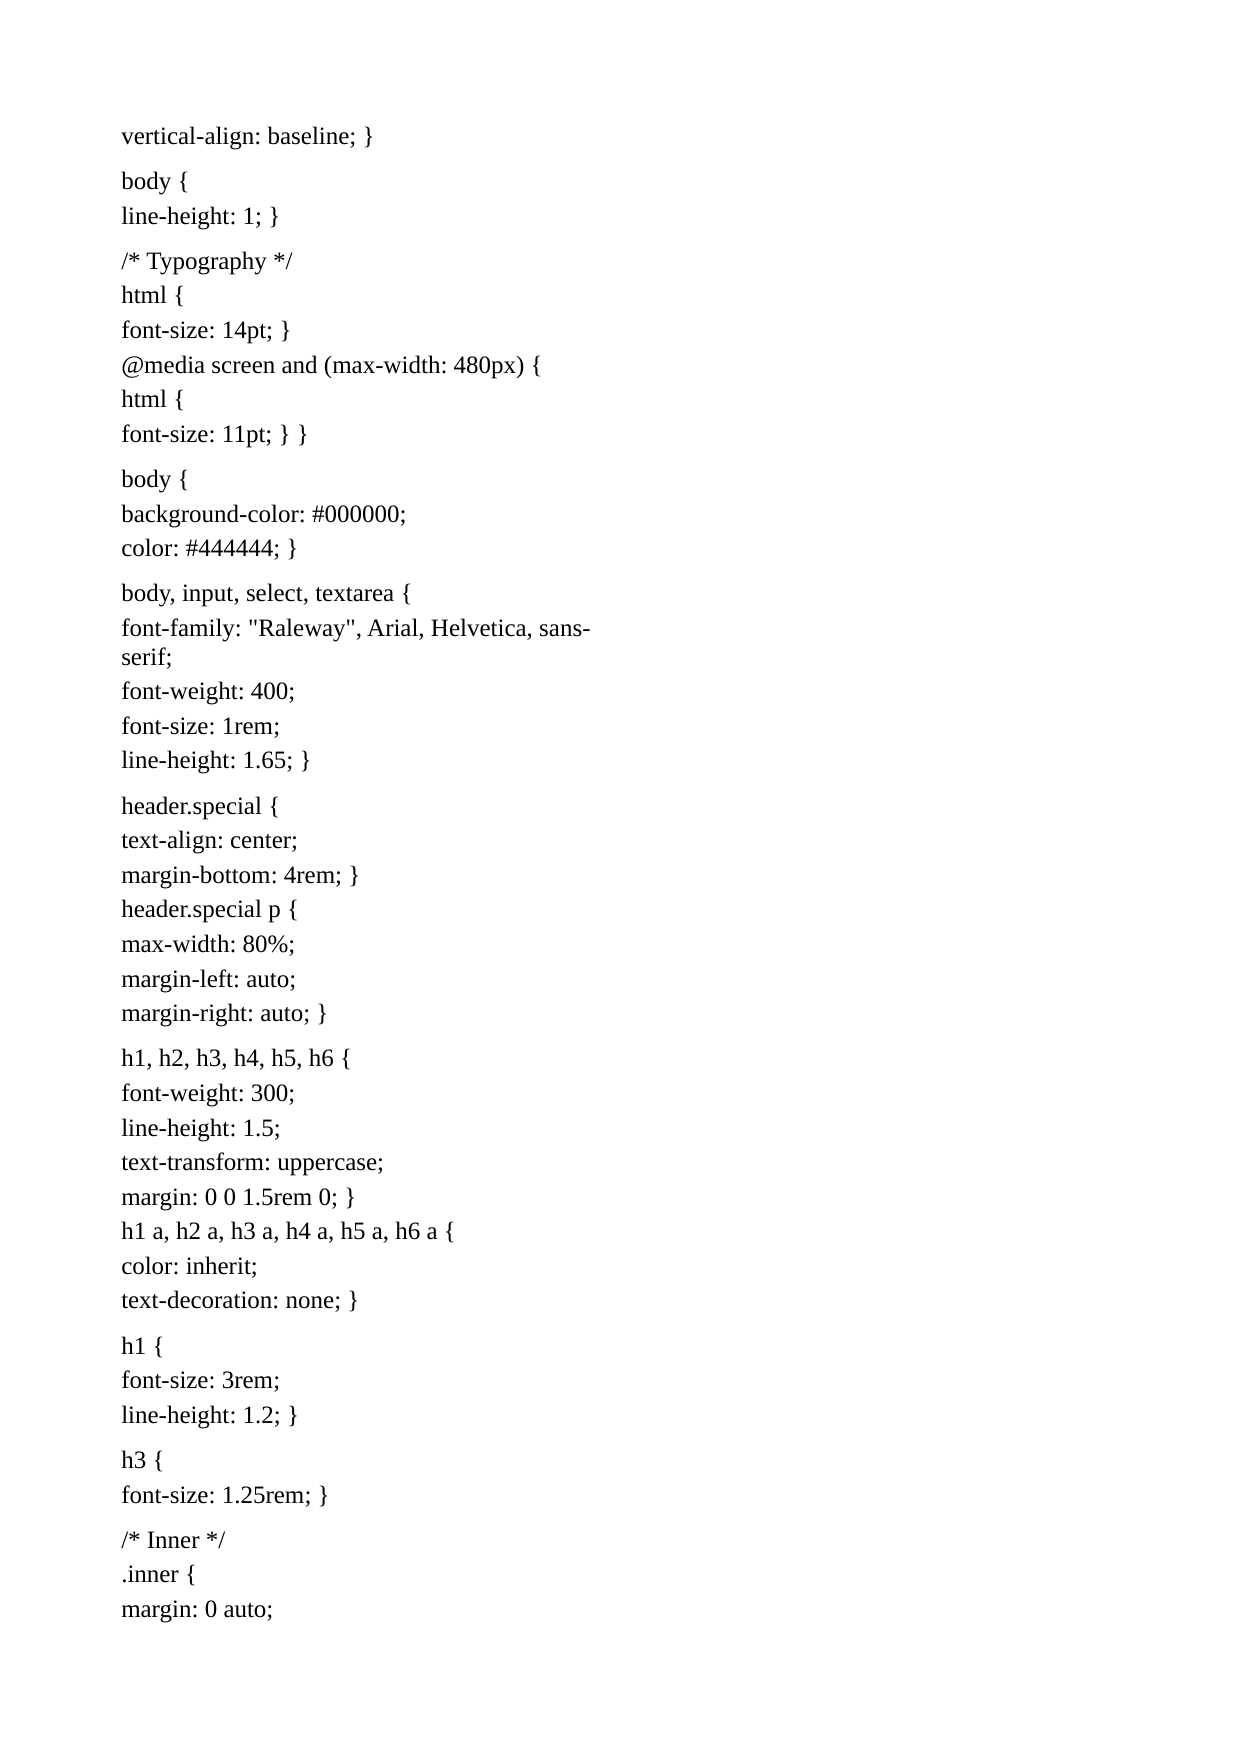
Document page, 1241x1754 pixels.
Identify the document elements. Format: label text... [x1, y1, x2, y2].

table_header margin-left: auto; [118, 961, 306, 995]
table_header header.special p { [118, 892, 311, 926]
table_header header.special { [118, 788, 292, 822]
table_header line-height: 1; } [118, 198, 292, 232]
table_header html { [118, 381, 196, 416]
table_header font-weight: 400; [118, 674, 306, 708]
table_header [118, 777, 136, 788]
table_header background-color: #000000; [118, 496, 417, 530]
table_header h1 a, h2 a, h3 a, h4 a, h5 a, h6 a { [118, 1214, 463, 1248]
table_header text-align: center; [118, 823, 307, 857]
table_header vertical-align: baseline; } [118, 118, 384, 153]
table_header html { [118, 278, 196, 312]
table_header .inner { [118, 1557, 209, 1591]
table_header font-weight: 300; [118, 1075, 306, 1110]
table_header /* Inner */ [118, 1522, 238, 1557]
table_header @media screen and (max-width: 480px) { [118, 347, 549, 381]
table_header /* Typography */ [118, 243, 305, 278]
table_header font-size: 14pt; } [118, 312, 303, 347]
table_header [118, 233, 136, 243]
table_header text-decoration: none; } [118, 1283, 370, 1317]
table_header h1 { [118, 1328, 177, 1362]
table_header margin: 0 auto; [118, 1591, 282, 1626]
table_header h3 { [118, 1442, 177, 1477]
table_header [118, 1317, 136, 1328]
table_header margin-bottom: 4rem; } [118, 857, 370, 892]
table_header body { [118, 461, 202, 496]
table_header [118, 451, 136, 461]
table_header font-family: "Raleway", Arial, Helvetica, sans-serif; [118, 610, 644, 673]
table_header font-size: 1.25rem; } [118, 1477, 340, 1511]
table_header color: #444444; } [118, 530, 310, 565]
table_header font-size: 11pt; } } [118, 416, 320, 451]
table_header [118, 1030, 136, 1041]
table_header margin: 0 0 1.5rem 0; } [118, 1179, 366, 1213]
table_header font-size: 3rem; [118, 1363, 289, 1397]
table_header line-height: 1.65; } [118, 743, 323, 777]
table_header margin-right: auto; } [118, 995, 339, 1030]
table_header font-size: 1rem; [118, 708, 289, 743]
table_header line-height: 1.5; [118, 1110, 291, 1144]
table_header [118, 153, 136, 163]
table_header color: inherit; [118, 1248, 267, 1283]
table_header body, input, select, textarea { [118, 576, 424, 610]
table_header [118, 1432, 136, 1442]
table_header line-height: 1.2; } [118, 1397, 311, 1432]
table_header body { [118, 163, 202, 198]
table_header max-width: 80%; [118, 926, 306, 961]
table_header h1, h2, h3, h4, h5, h6 { [118, 1041, 360, 1075]
table_header [118, 1511, 136, 1522]
table_header [118, 565, 136, 576]
table_header text-transform: uppercase; [118, 1144, 394, 1179]
